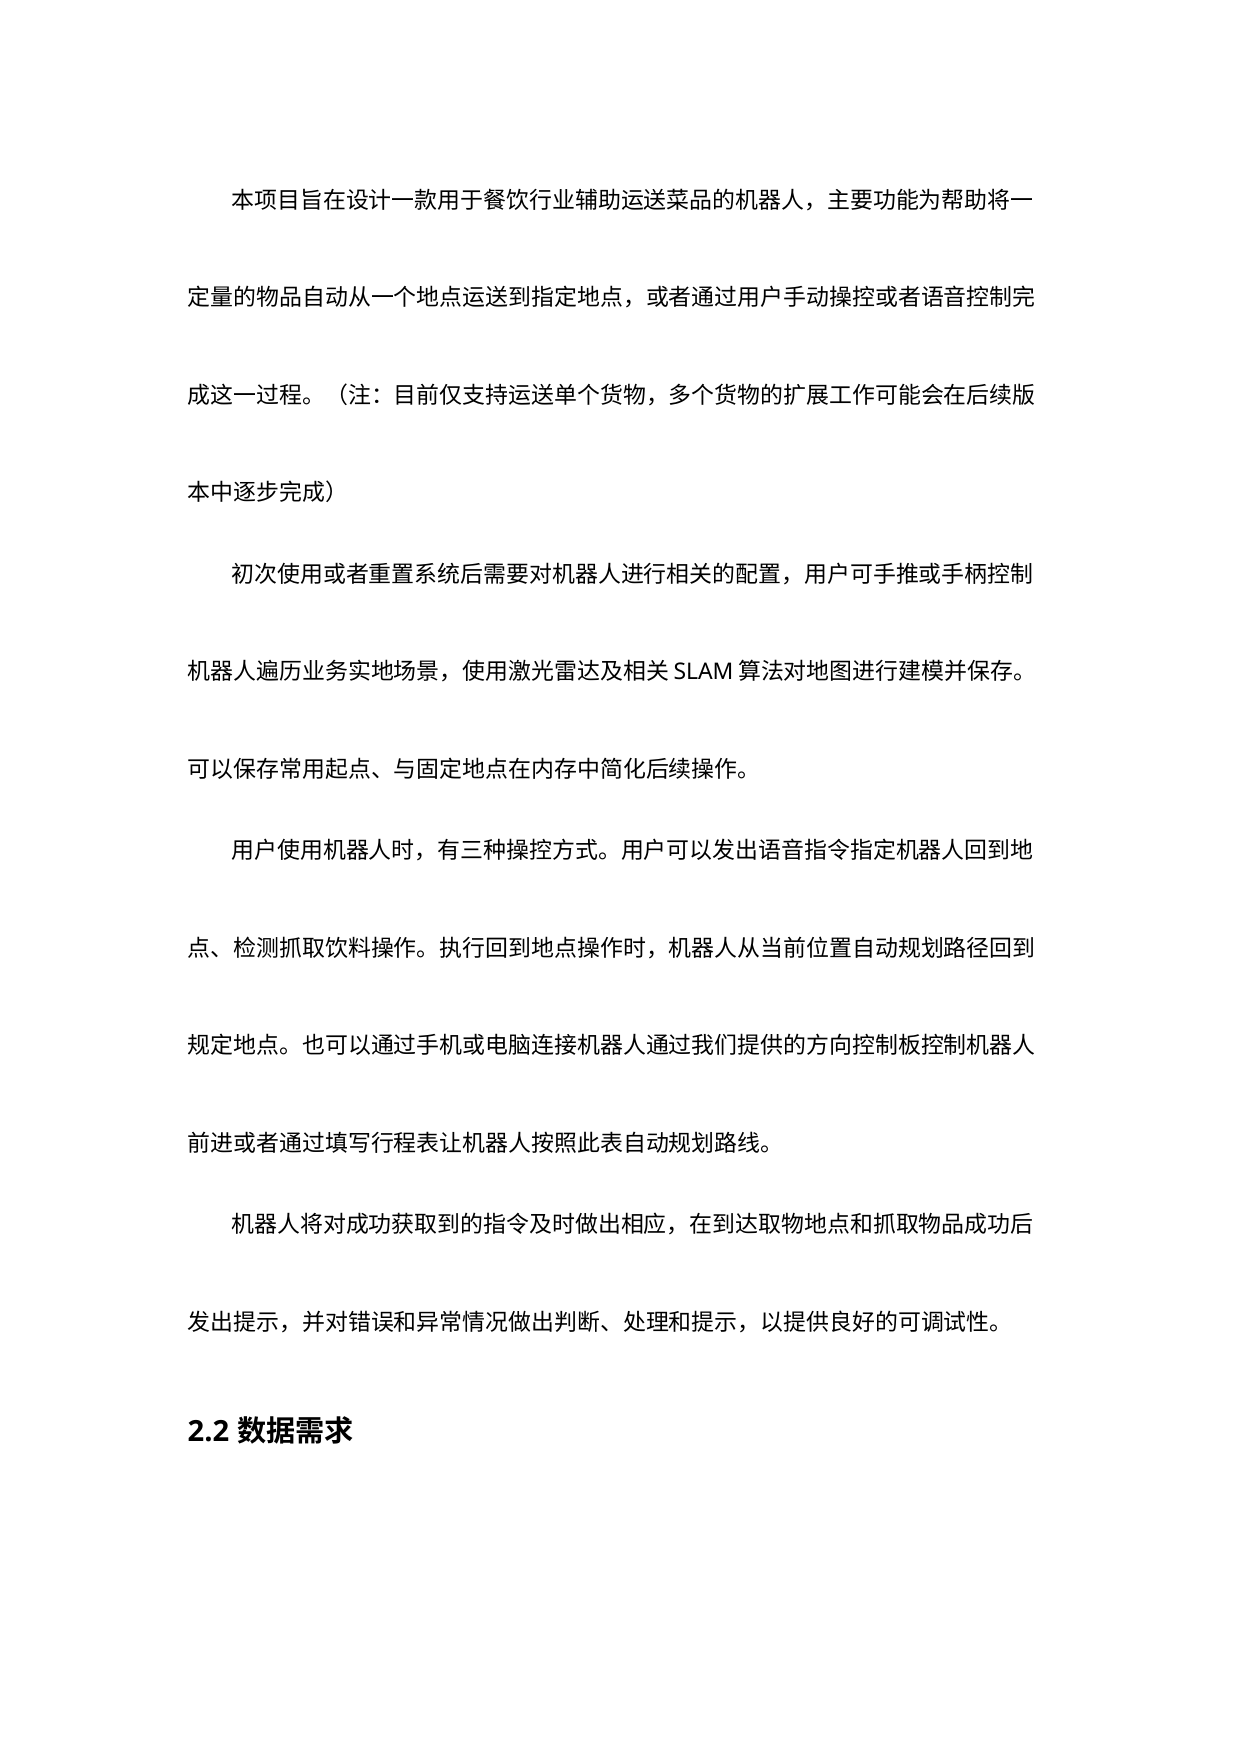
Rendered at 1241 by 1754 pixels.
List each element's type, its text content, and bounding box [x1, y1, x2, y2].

subtitle 2.2 数据需求 [187, 1393, 1053, 1458]
text 本项目旨在设计一款用于餐饮行业辅助运送菜品的机器人，主要功能为帮助将一定量的物品自动从一个地点运送到指定地点，或者通过用户手动操控或者语音控制完成这一过程。（注：目前仅支持运送单个货物，多个货物的扩展工作可能会在后续版本中逐步完成） [187, 162, 1053, 519]
text 初次使用或者重置系统后需要对机器人进行相关的配置，用户可手推或手柄控制机器人遍历业务实地场景，使用激光雷达及相关SLAM算法对地图进行建模并保存。可以保存常用起点、与固定地点在内存中简化后续操作。 [187, 536, 1053, 796]
text 机器人将对成功获取到的指令及时做出相应，在到达取物地点和抓取物品成功后发出提示，并对错误和异常情况做出判断、处理和提示，以提供良好的可调试性。 [187, 1187, 1053, 1349]
text 用户使用机器人时，有三种操控方式。用户可以发出语音指令指定机器人回到地点、检测抓取饮料操作。执行回到地点操作时，机器人从当前位置自动规划路径回到规定地点。也可以通过手机或电脑连接机器人通过我们提供的方向控制板控制机器人前进或者通过填写行程表让机器人按照此表自动规划路线。 [187, 813, 1053, 1170]
